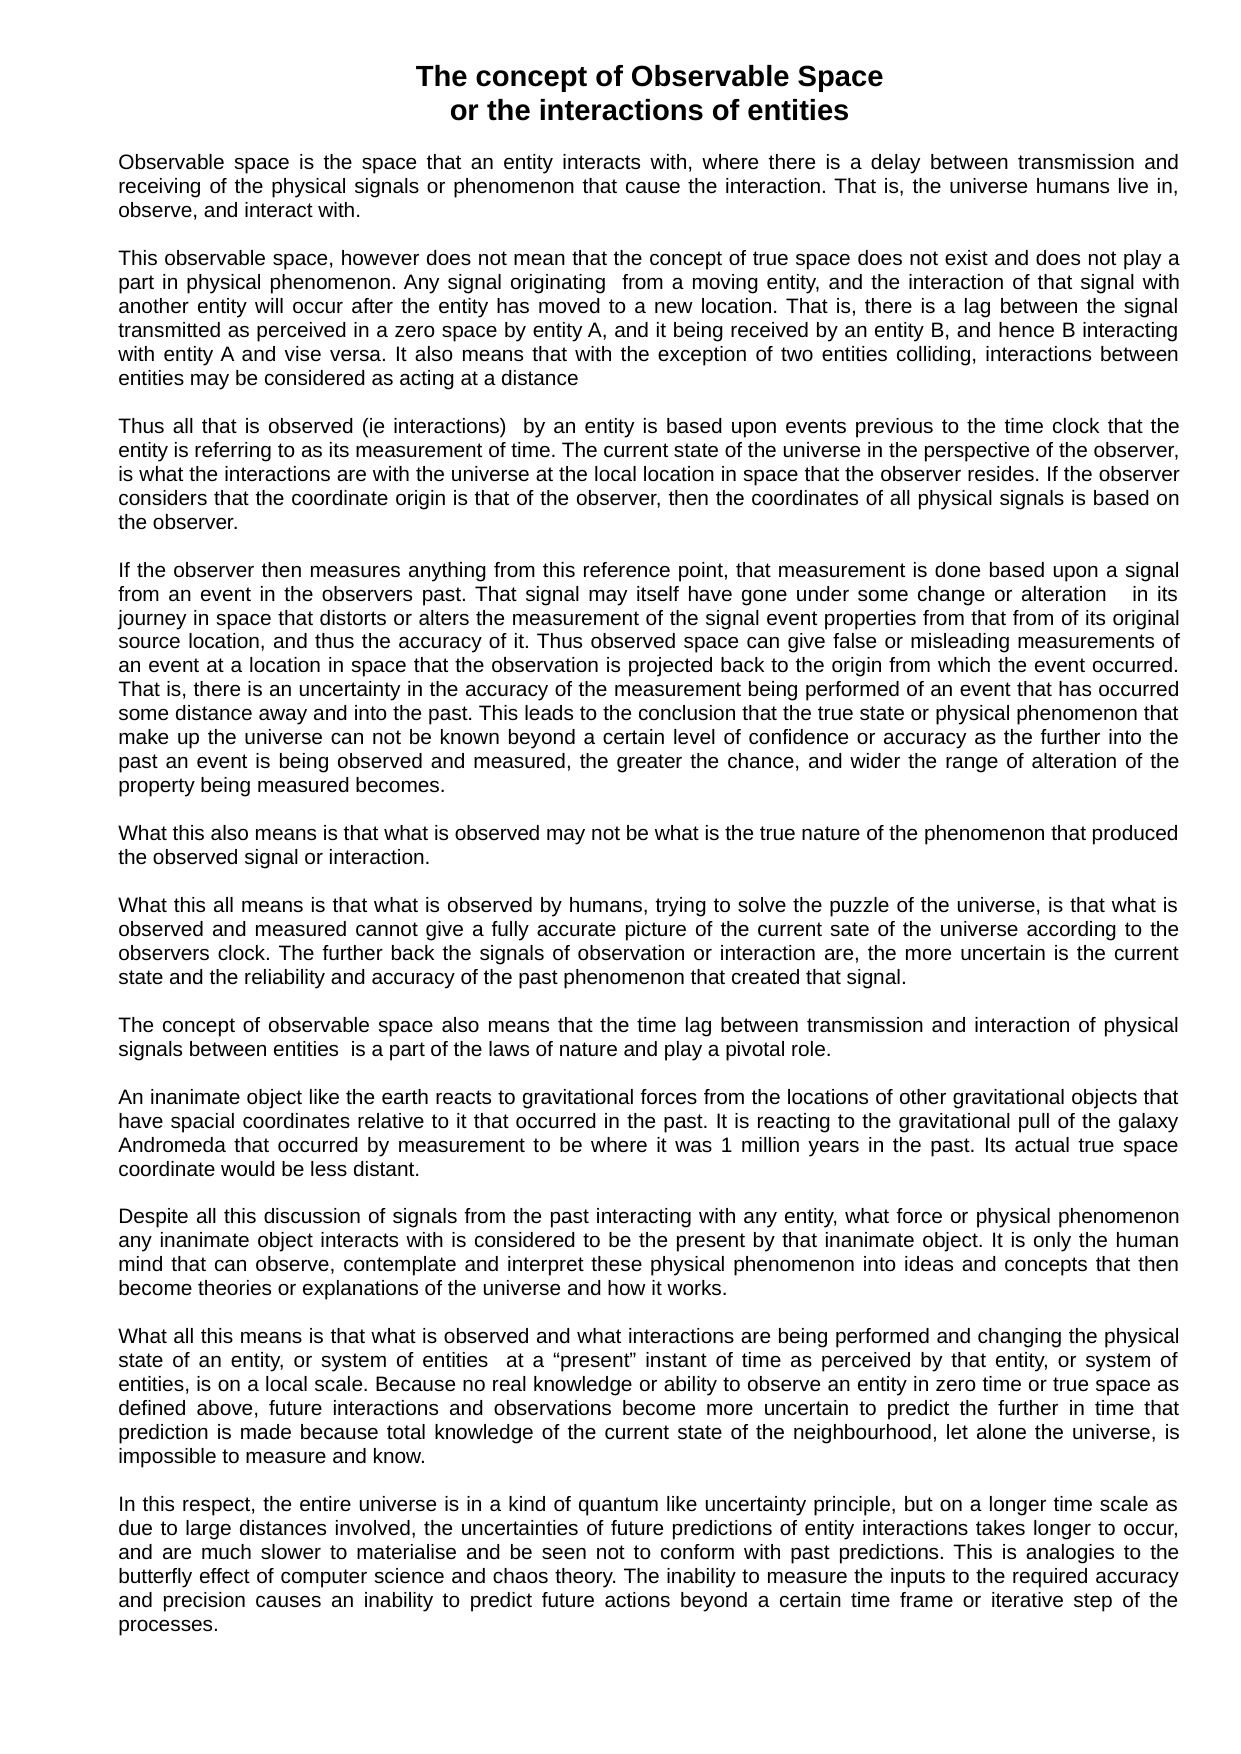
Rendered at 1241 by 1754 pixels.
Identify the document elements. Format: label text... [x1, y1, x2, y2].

text Thus all that is observed (ie interactions) by an entity is based upon events previous to the time clock that the entity is referring to as its measurement of time. The current state of the universe in the perspective of the observer, is what the interactions are with the universe at the local location in space that the observer resides. If the observer considers that the coordinate origin is that of the observer, then the coordinates of all physical signals is based on the observer. [118, 414, 1181, 533]
text Despite all this discussion of signals from the past interacting with any entity, what force or physical phenomenon any inanimate object interacts with is considered to be the present by that inanimate object. It is only the human mind that can observe, contemplate and interpret these physical phenomenon into ideas and concepts that then become theories or explanations of the universe and how it works. [118, 1204, 1181, 1300]
text or the interactions of entities [118, 93, 1181, 126]
text An inanimate object like the earth reacts to gravitational forces from the locations of other gravitational objects that have spacial coordinates relative to it that occurred in the past. It is reacting to the gravitational pull of the galaxy Andromeda that occurred by measurement to be where it was 1 million years in the past. Its actual true space coordinate would be less distant. [118, 1084, 1181, 1180]
text The concept of Observable Space [118, 59, 1181, 93]
text What this all means is that what is observed by humans, trying to solve the puzzle of the universe, is that what is observed and measured cannot give a fully accurate picture of the current sate of the universe according to the observers clock. The further back the signals of observation or interaction are, the more uncertain is the current state and the reliability and accuracy of the past phenomenon that created that signal. [118, 893, 1181, 989]
text This observable space, however does not mean that the concept of true space does not exist and does not play a part in physical phenomenon. Any signal originating from a moving entity, and the interaction of that signal with another entity will occur after the entity has moved to a new location. That is, there is a lag between the signal transmitted as perceived in a zero space by entity A, and it being received by an entity B, and hence B interacting with entity A and vise versa. It also means that with the exception of two entities colliding, interactions between entities may be considered as acting at a distance [118, 246, 1181, 390]
text What all this means is that what is observed and what interactions are being performed and changing the physical state of an entity, or system of entities at a “present” instant of time as perceived by that entity, or system of entities, is on a local scale. Because no real knowledge or ability to observe an entity in zero time or true space as defined above, future interactions and observations become more uncertain to predict the further in time that prediction is made because total knowledge of the current state of the neighbourhood, let alone the universe, is impossible to measure and know. [118, 1324, 1181, 1468]
text The concept of observable space also means that the time lag between transmission and interaction of physical signals between entities is a part of the laws of nature and play a pivotal role. [118, 1013, 1181, 1061]
text In this respect, the entire universe is in a kind of quantum like uncertainty principle, but on a longer time scale as due to large distances involved, the uncertainties of future predictions of entity interactions takes longer to occur, and are much slower to materialise and be seen not to conform with past predictions. This is analogies to the butterfly effect of computer science and chaos theory. The inability to measure the inputs to the required accuracy and precision causes an inability to predict future actions beyond a certain time frame or iterative step of the processes. [118, 1492, 1181, 1636]
text Observable space is the space that an entity interacts with, where there is a delay between transmission and receiving of the physical signals or phenomenon that cause the interaction. That is, the universe humans live in, observe, and interact with. [118, 150, 1181, 222]
text What this also means is that what is observed may not be what is the true nature of the phenomenon that produced the observed signal or interaction. [118, 821, 1181, 869]
text If the observer then measures anything from this reference point, that measurement is done based upon a signal from an event in the observers past. That signal may itself have gone under some change or alteration in its journey in space that distorts or alters the measurement of the signal event properties from that from of its original source location, and thus the accuracy of it. Thus observed space can give false or misleading measurements of an event at a location in space that the observation is projected back to the origin from which the event occurred. That is, there is an uncertainty in the accuracy of the measurement being performed of an event that has occurred some distance away and into the past. This leads to the conclusion that the true state or physical phenomenon that make up the universe can not be known beyond a certain level of confidence or accuracy as the further into the past an event is being observed and measured, the greater the chance, and wider the range of alteration of the property being measured becomes. [118, 557, 1181, 797]
